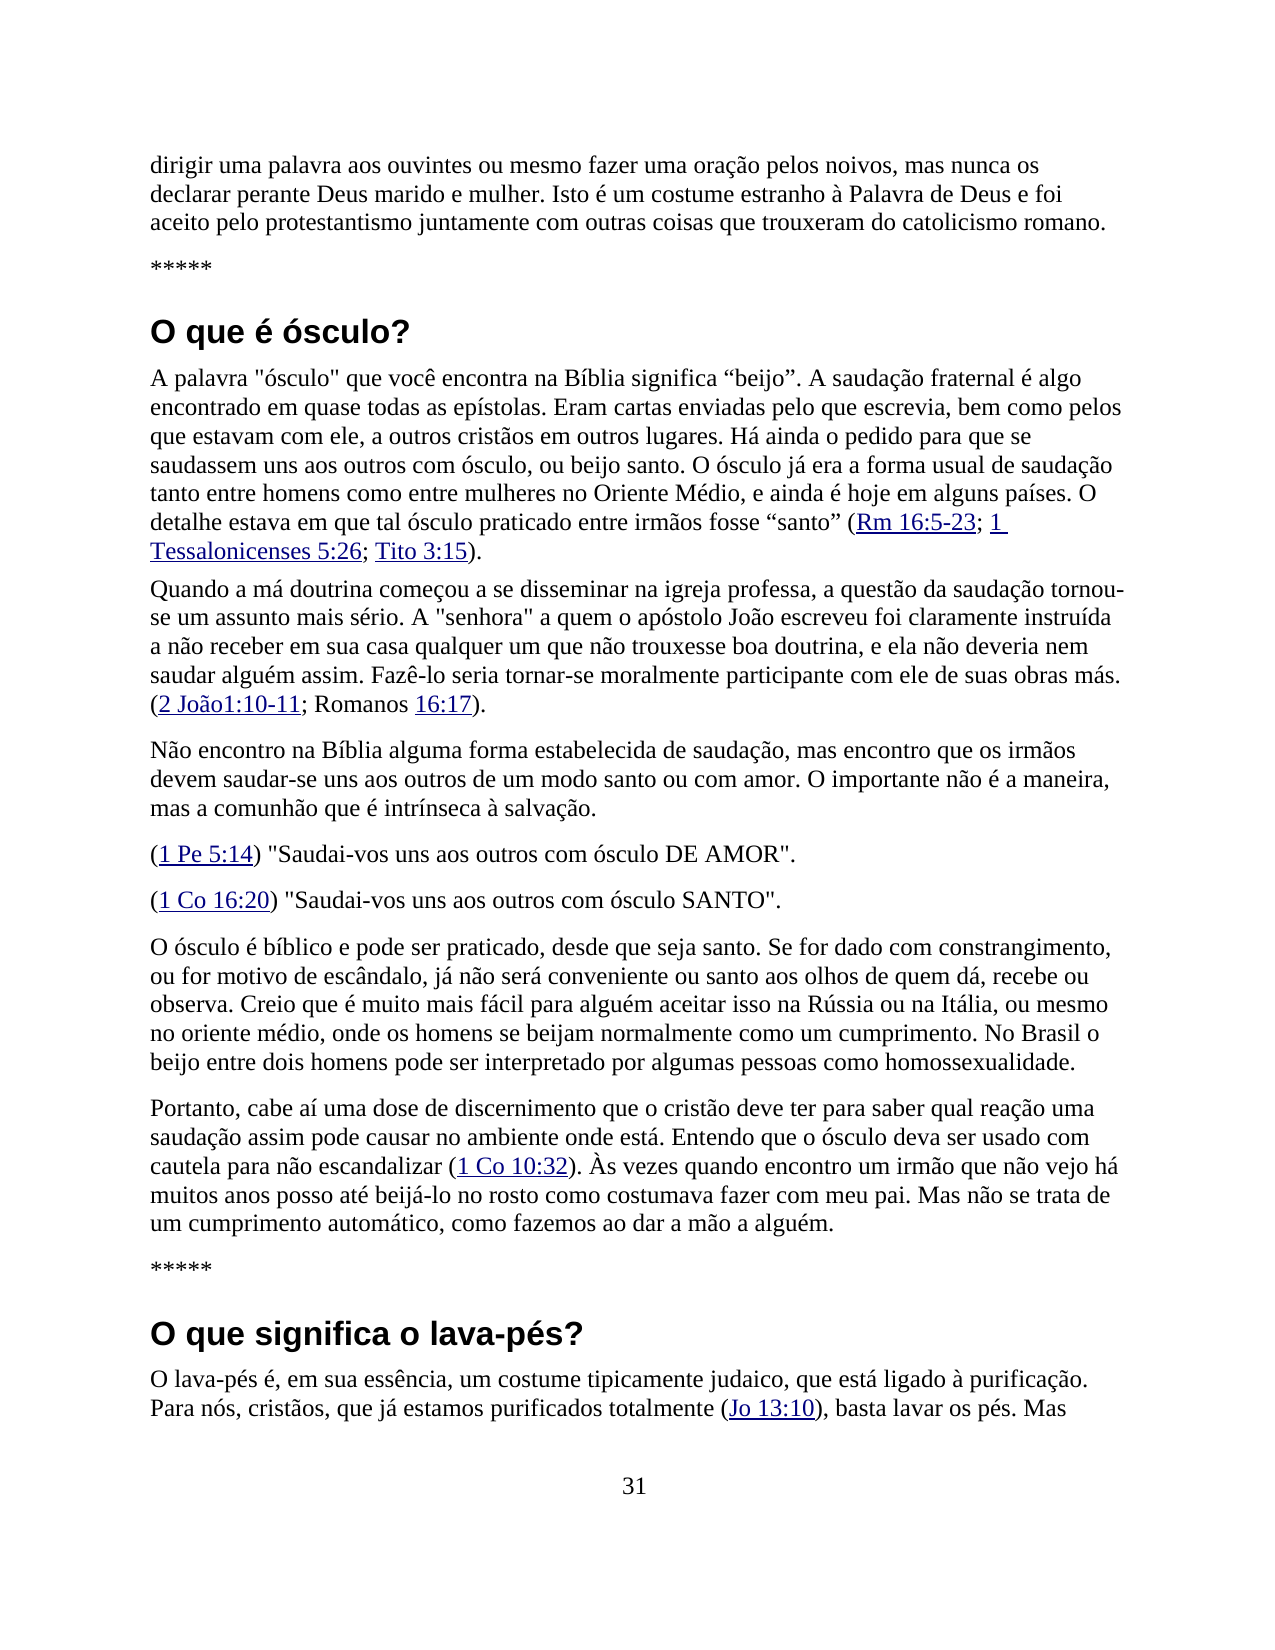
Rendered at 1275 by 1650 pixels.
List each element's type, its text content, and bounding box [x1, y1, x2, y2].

subtitle O que significa o lava-pés? [150, 1313, 1125, 1352]
text ***** [150, 254, 1125, 283]
text Portanto, cabe aí uma dose de discernimento que o cristão deve ter para saber qual reação uma saudação assim pode causar no ambiente onde está. Entendo que o ósculo deva ser usado com cautela para não escandalizar (1 Co 10:32). Às vezes quando encontro um irmão que não vejo há muitos anos posso até beijá-lo no rosto como costumava fazer com meu pai. Mas não se trata de um cumprimento automático, como fazemos ao dar a mão a alguém. [150, 1093, 1125, 1237]
text (1 Pe 5:14) "Saudai-vos uns aos outros com ósculo DE AMOR". [150, 839, 1125, 868]
text ***** [150, 1255, 1125, 1284]
text Não encontro na Bíblia alguma forma estabelecida de saudação, mas encontro que os irmãos devem saudar-se uns aos outros de um modo santo ou com amor. O importante não é a maneira, mas a comunhão que é intrínseca à salvação. [150, 735, 1125, 821]
subtitle O que é ósculo? [150, 312, 1125, 351]
text dirigir uma palavra aos ouvintes ou mesmo fazer uma oração pelos noivos, mas nunca os declarar perante Deus marido e mulher. Isto é um costume estranho à Palavra de Deus e foi aceito pelo protestantismo juntamente com outras coisas que trouxeram do catolicismo romano. [150, 150, 1125, 236]
text O ósculo é bíblico e pode ser praticado, desde que seja santo. Se for dado com constrangimento, ou for motivo de escândalo, já não será conveniente ou santo aos olhos de quem dá, recebe ou observa. Creio que é muito mais fácil para alguém aceitar isso na Rússia ou na Itália, ou mesmo no oriente médio, onde os homens se beijam normalmente como um cumprimento. No Brasil o beijo entre dois homens pode ser interpretado por algumas pessoas como homossexualidade. [150, 932, 1125, 1076]
text Quando a má doutrina começou a se disseminar na igreja professa, a questão da saudação tornou-se um assunto mais sério. A "senhora" a quem o apóstolo João escreveu foi claramente instruída a não receber em sua casa qualquer um que não trouxesse boa doutrina, e ela não deveria nem saudar alguém assim. Fazê-lo seria tornar-se moralmente participante com ele de suas obras más. (2 João1:10-11; Romanos 16:17). [150, 574, 1125, 717]
text O lava-pés é, em sua essência, um costume tipicamente judaico, que está ligado à purificação. Para nós, cristãos, que já estamos purificados totalmente (Jo 13:10), basta lavar os pés. Mas [150, 1364, 1125, 1422]
text A palavra "ósculo" que você encontra na Bíblia significa “beijo”. A saudação fraternal é algo encontrado em quase todas as epístolas. Eram cartas enviadas pelo que escrevia, bem como pelos que estavam com ele, a outros cristãos em outros lugares. Há ainda o pedido para que se saudassem uns aos outros com ósculo, ou beijo santo. O ósculo já era a forma usual de saudação tanto entre homens como entre mulheres no Oriente Médio, e ainda é hoje em alguns países. O detalhe estava em que tal ósculo praticado entre irmãos fosse “santo” (Rm 16:5-23; 1 Tessalonicenses 5:26; Tito 3:15). [150, 363, 1125, 565]
text (1 Co 16:20) "Saudai-vos uns aos outros com ósculo SANTO". [150, 886, 1125, 914]
